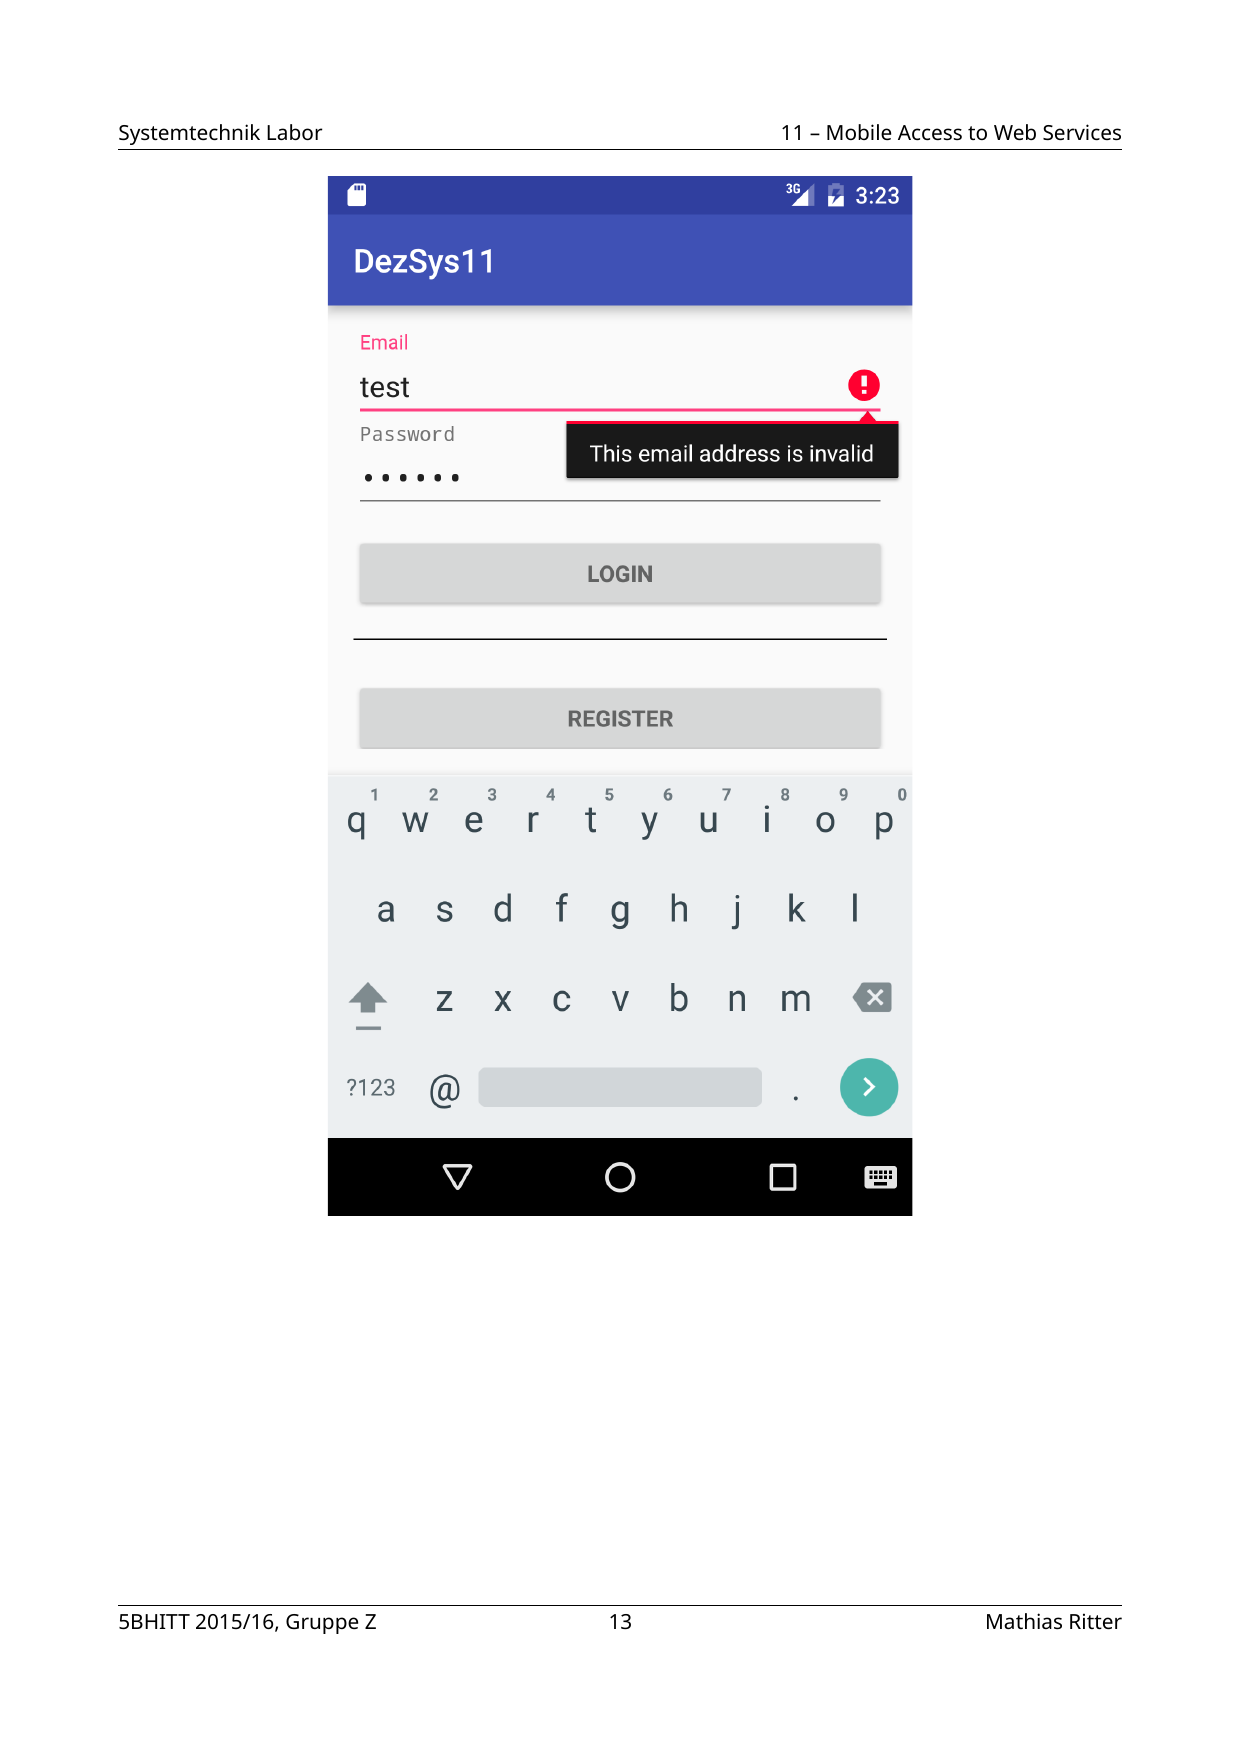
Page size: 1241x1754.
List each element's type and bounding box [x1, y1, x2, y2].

picture [327, 176, 913, 1216]
